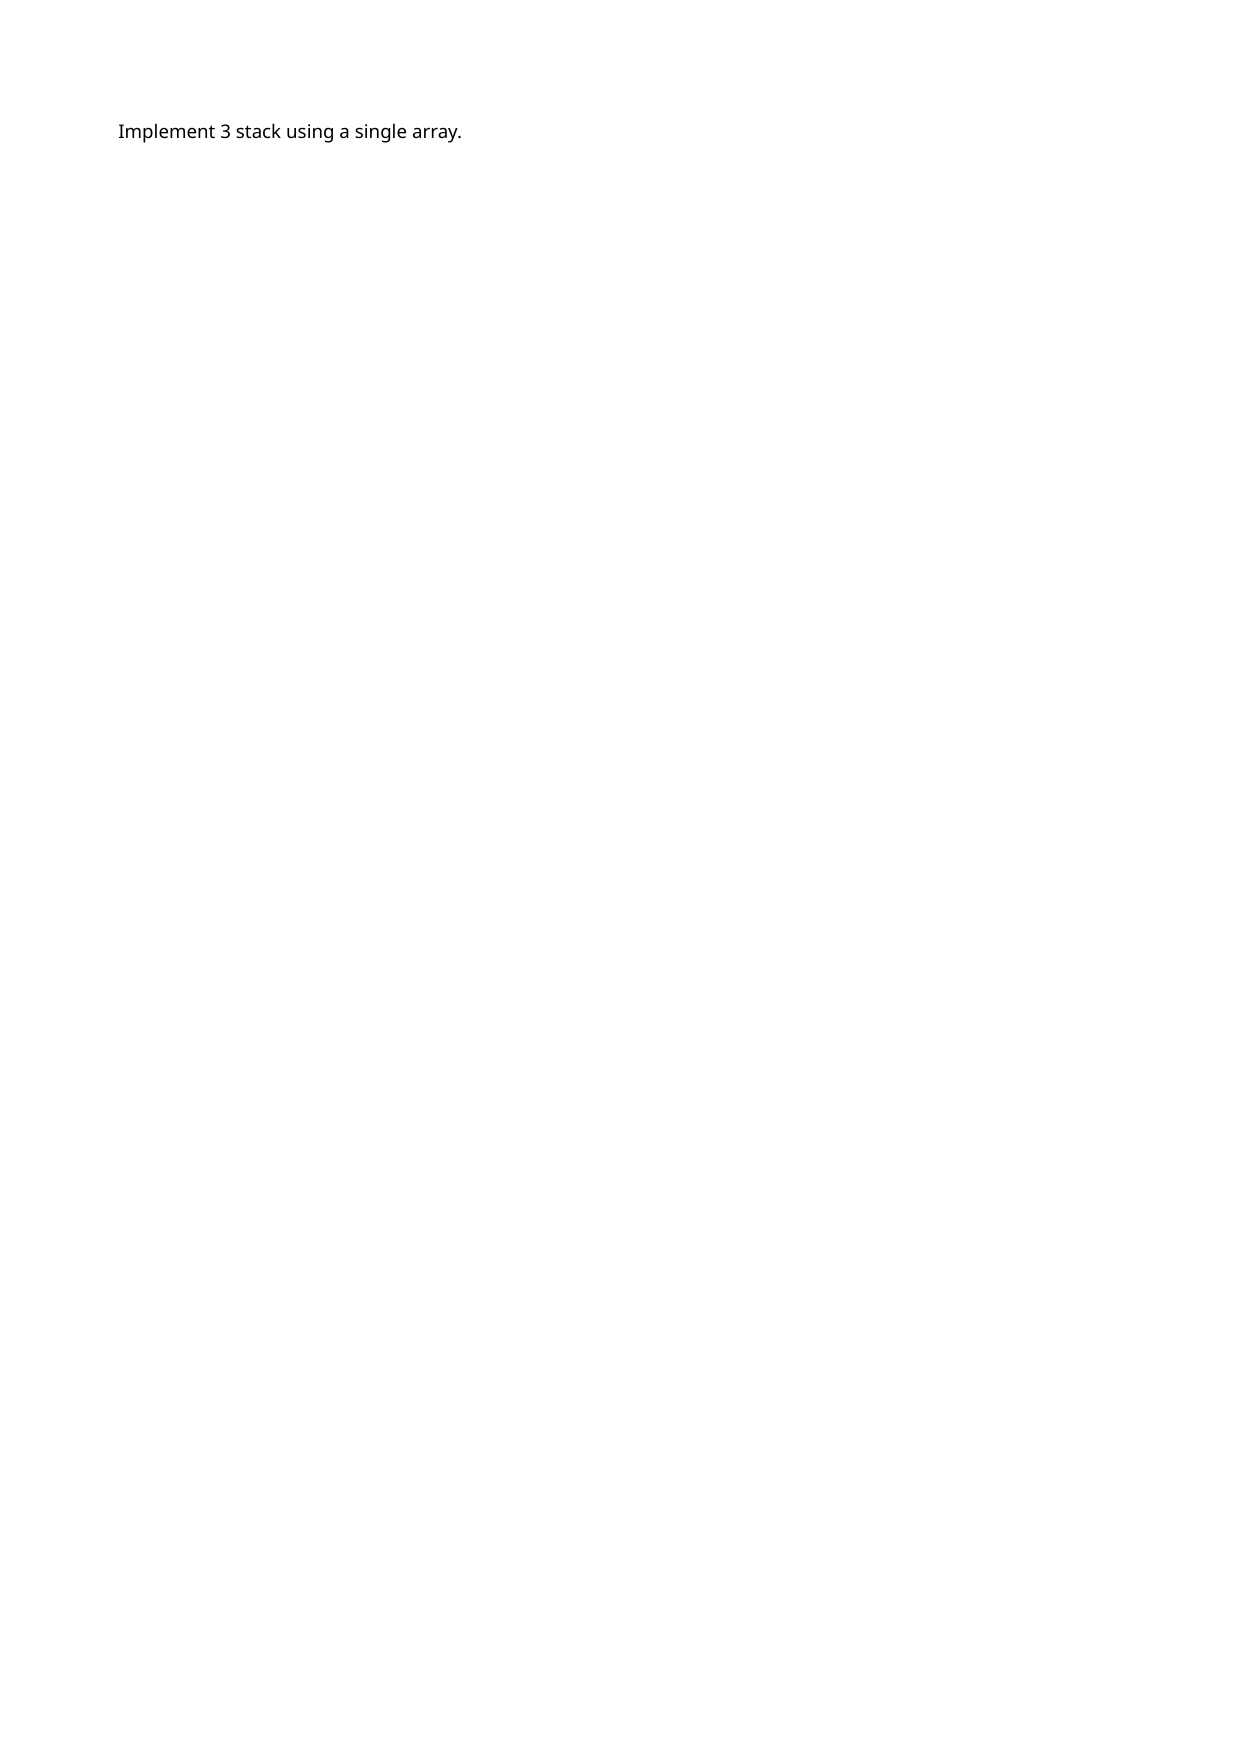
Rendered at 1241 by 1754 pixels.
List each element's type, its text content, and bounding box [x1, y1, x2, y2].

text Implement 3 stack using a single array. [118, 118, 1122, 144]
